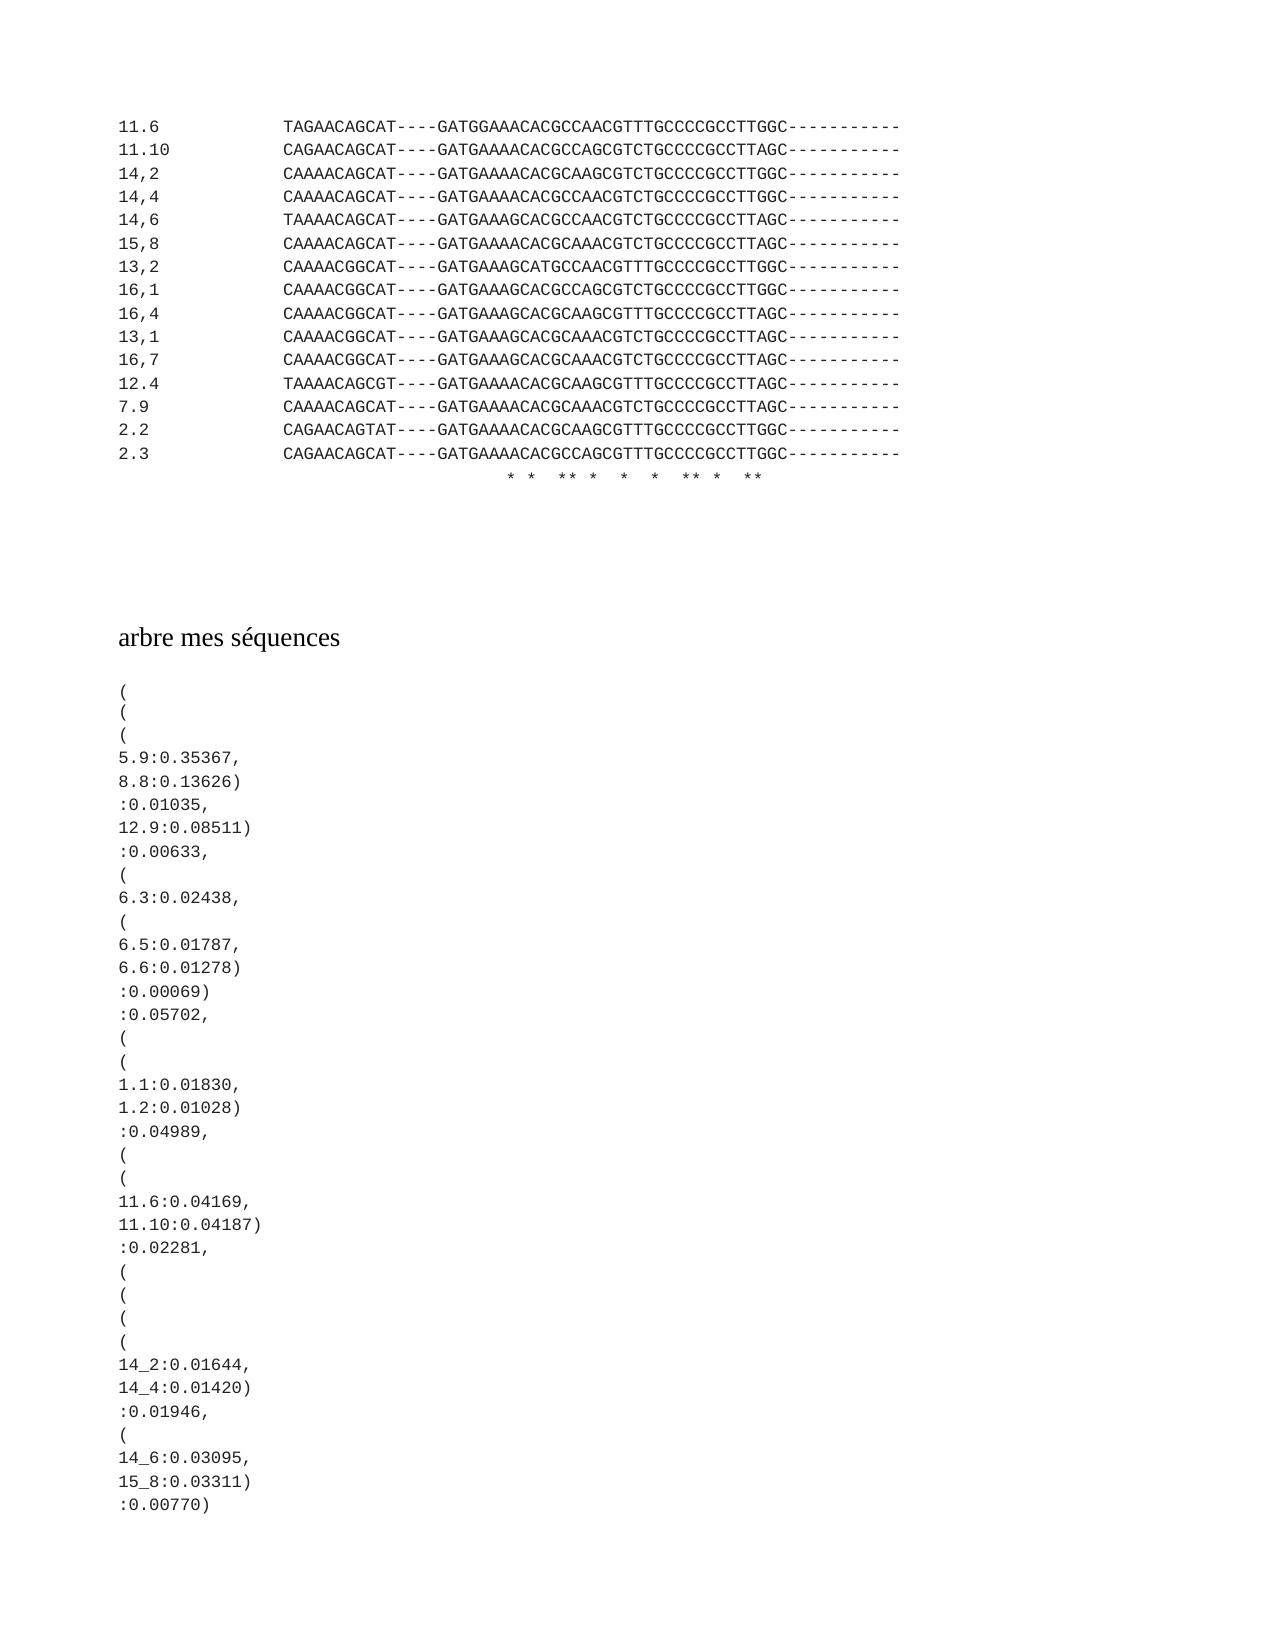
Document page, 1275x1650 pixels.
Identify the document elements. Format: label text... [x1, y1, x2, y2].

text ( [118, 726, 1157, 746]
text ( [118, 683, 1157, 703]
text 16,7 CAAAACGGCAT----GATGAAAGCACGCAAACGTCTGCCCCGCCTTAGC----------- [118, 351, 1157, 371]
text 6.5:0.01787, [118, 936, 1157, 956]
text 14_6:0.03095, [118, 1449, 1157, 1469]
text 2.3 CAGAACAGCAT----GATGAAAACACGCCAGCGTTTGCCCCGCCTTGGC----------- [118, 445, 1157, 464]
text 15_8:0.03311) [118, 1473, 1157, 1492]
text ( [118, 1309, 1157, 1329]
text ( [118, 866, 1157, 886]
text ( [118, 703, 1157, 722]
text 6.6:0.01278) [118, 959, 1157, 979]
text 15,8 CAAAACAGCAT----GATGAAAACACGCAAACGTCTGCCCCGCCTTAGC----------- [118, 235, 1157, 254]
text 16,1 CAAAACGGCAT----GATGAAAGCACGCCAGCGTCTGCCCCGCCTTGGC----------- [118, 281, 1157, 301]
text :0.04989, [118, 1123, 1157, 1142]
text 14,2 CAAAACAGCAT----GATGAAAACACGCAAGCGTCTGCCCCGCCTTGGC----------- [118, 165, 1157, 184]
text 14,6 TAAAACAGCAT----GATGAAAGCACGCCAACGTCTGCCCCGCCTTAGC----------- [118, 211, 1157, 231]
text 6.3:0.02438, [118, 889, 1157, 909]
text 11.6 TAGAACAGCAT----GATGGAAACACGCCAACGTTTGCCCCGCCTTGGC----------- [118, 118, 1157, 138]
text 14_4:0.01420) [118, 1379, 1157, 1399]
text 12.9:0.08511) [118, 819, 1157, 839]
text 8.8:0.13626) [118, 773, 1157, 792]
text ( [118, 913, 1157, 932]
text :0.00633, [118, 843, 1157, 862]
text ( [118, 1263, 1157, 1282]
text 14,4 CAAAACAGCAT----GATGAAAACACGCCAACGTCTGCCCCGCCTTGGC----------- [118, 188, 1157, 208]
text 11.10:0.04187) [118, 1216, 1157, 1236]
text :0.01946, [118, 1403, 1157, 1422]
text 5.9:0.35367, [118, 749, 1157, 769]
text 2.2 CAGAACAGTAT----GATGAAAACACGCAAGCGTTTGCCCCGCCTTGGC----------- [118, 421, 1157, 441]
text ( [118, 1333, 1157, 1352]
text 14_2:0.01644, [118, 1356, 1157, 1376]
text 12.4 TAAAACAGCGT----GATGAAAACACGCAAGCGTTTGCCCCGCCTTAGC----------- [118, 375, 1157, 394]
text 7.9 CAAAACAGCAT----GATGAAAACACGCAAACGTCTGCCCCGCCTTAGC----------- [118, 398, 1157, 418]
text :0.00069) [118, 983, 1157, 1002]
text 11.6:0.04169, [118, 1193, 1157, 1212]
text 13,2 CAAAACGGCAT----GATGAAAGCATGCCAACGTTTGCCCCGCCTTGGC----------- [118, 258, 1157, 278]
text ( [118, 1426, 1157, 1446]
text ( [118, 1286, 1157, 1306]
text ( [118, 1053, 1157, 1072]
text 1.2:0.01028) [118, 1099, 1157, 1119]
text 16,4 CAAAACGGCAT----GATGAAAGCACGCAAGCGTTTGCCCCGCCTTAGC----------- [118, 305, 1157, 324]
text ( [118, 1029, 1157, 1049]
text ( [118, 1146, 1157, 1166]
text :0.00770) [118, 1496, 1157, 1516]
text 1.1:0.01830, [118, 1076, 1157, 1096]
text :0.01035, [118, 796, 1157, 816]
text 13,1 CAAAACGGCAT----GATGAAAGCACGCAAACGTCTGCCCCGCCTTAGC----------- [118, 328, 1157, 348]
text :0.02281, [118, 1239, 1157, 1259]
text arbre mes séquences [118, 621, 1157, 652]
text ( [118, 1169, 1157, 1189]
text :0.05702, [118, 1006, 1157, 1026]
text * * ** * * * ** * ** [118, 468, 1157, 492]
text 11.10 CAGAACAGCAT----GATGAAAACACGCCAGCGTCTGCCCCGCCTTAGC----------- [118, 141, 1157, 161]
